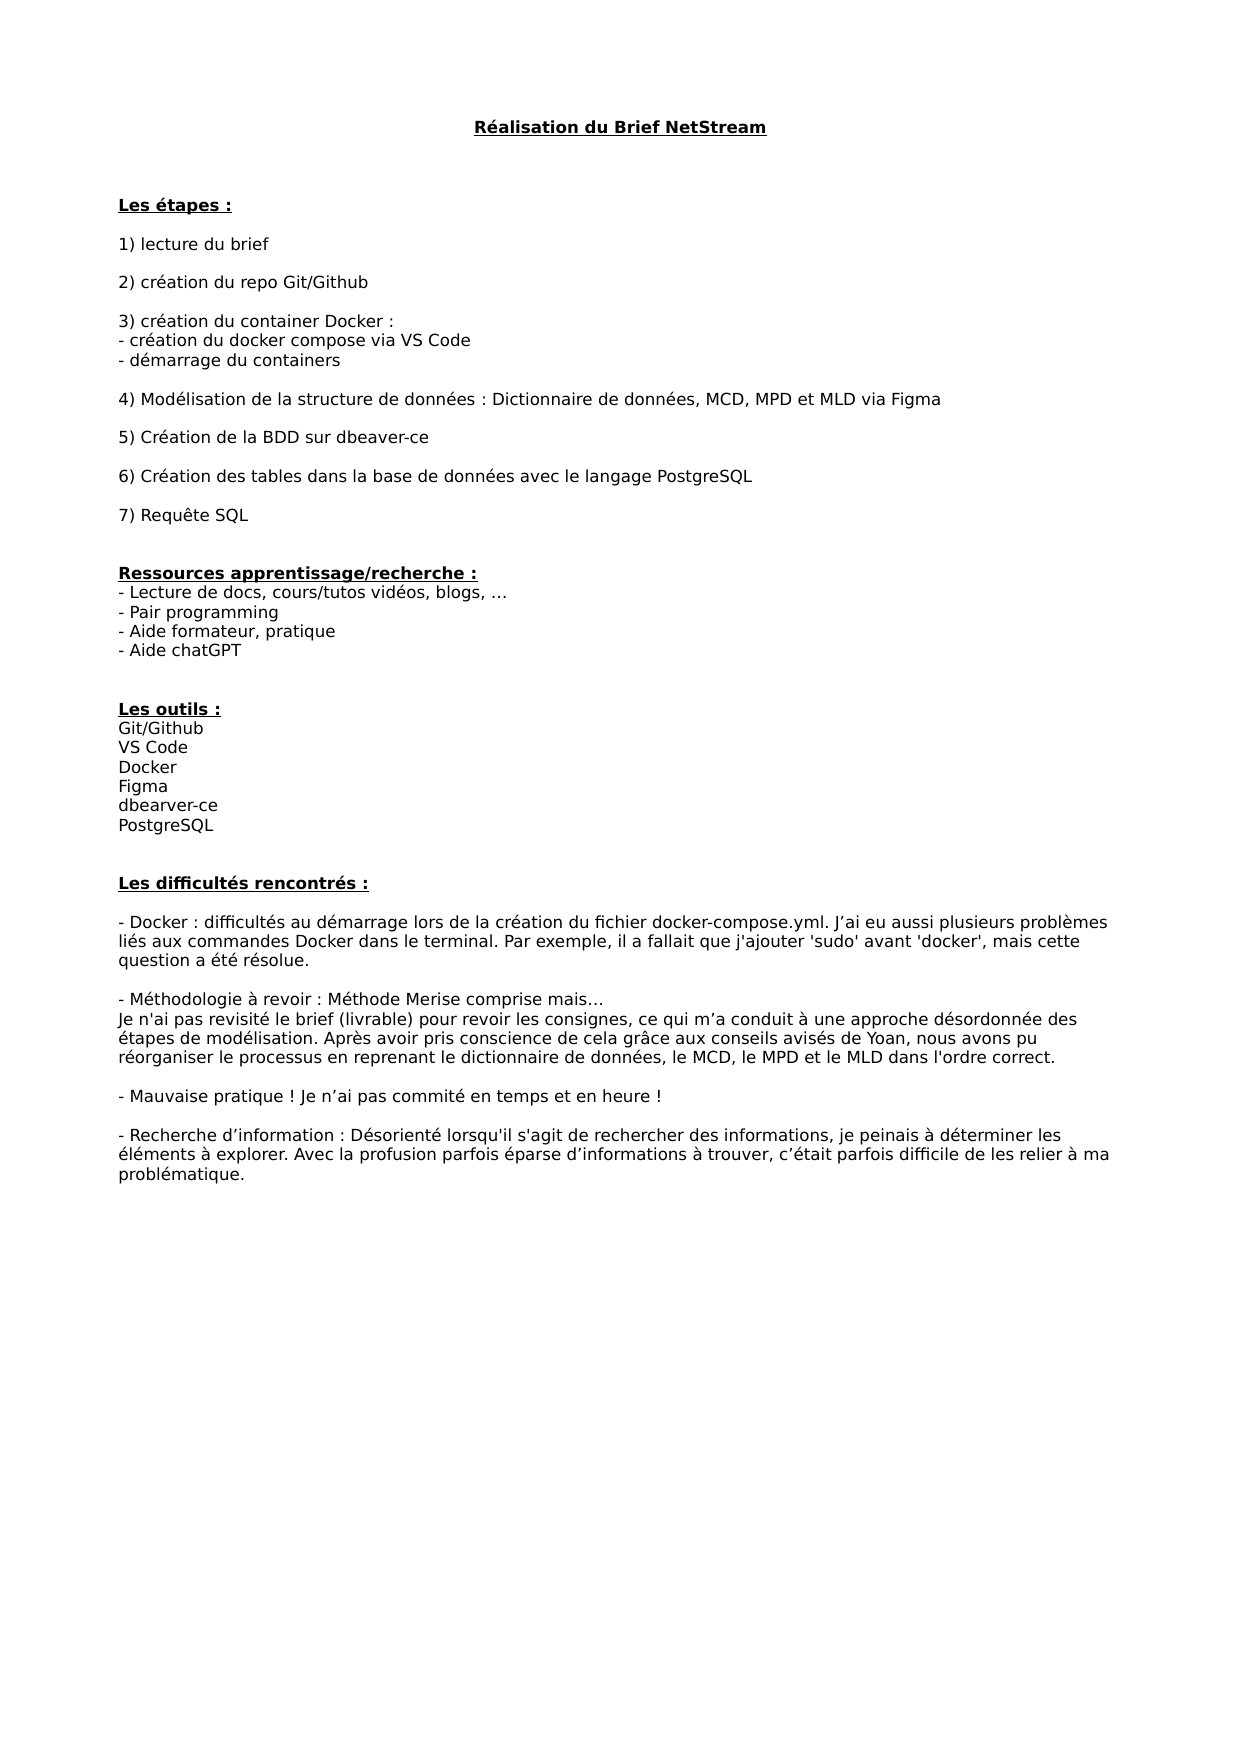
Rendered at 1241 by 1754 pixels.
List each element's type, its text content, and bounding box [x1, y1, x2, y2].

text Docker [118, 757, 1122, 777]
text PostgreSQL [118, 816, 1122, 835]
text - Lecture de docs, cours/tutos vidéos, blogs, … [118, 583, 1122, 602]
text 7) Requête SQL [118, 506, 1122, 525]
text 4) Modélisation de la structure de données : Dictionnaire de données, MCD, MPD et MLD via Figma [118, 389, 1122, 409]
text Les outils : [118, 699, 1122, 719]
text Figma [118, 777, 1122, 796]
text 3) création du container Docker : [118, 312, 1122, 331]
text Git/Github [118, 719, 1122, 738]
text - Aide formateur, pratique [118, 622, 1122, 641]
text - Mauvaise pratique ! Je n’ai pas commité en temps et en heure ! [118, 1087, 1122, 1106]
text - Méthodologie à revoir : Méthode Merise comprise mais… [118, 990, 1122, 1009]
text dbearver-ce [118, 796, 1122, 816]
text Ressources apprentissage/recherche : [118, 564, 1122, 583]
text 2) création du repo Git/Github [118, 273, 1122, 292]
text - Recherche d’information : Désorienté lorsqu'il s'agit de rechercher des informations, je peinais à déterminer les éléments à explorer. Avec la profusion parfois éparse d’informations à trouver, c’était parfois difficile de les relier à ma problématique. [118, 1126, 1122, 1184]
text Réalisation du Brief NetStream [118, 118, 1122, 137]
text - création du docker compose via VS Code [118, 331, 1122, 351]
text Les étapes : [118, 196, 1122, 215]
text - Aide chatGPT [118, 641, 1122, 661]
text 5) Création de la BDD sur dbeaver-ce [118, 428, 1122, 447]
text VS Code [118, 738, 1122, 757]
text - Docker : difficultés au démarrage lors de la création du fichier docker-compose.yml. J’ai eu aussi plusieurs problèmes liés aux commandes Docker dans le terminal. Par exemple, il a fallait que j'ajouter 'sudo' avant 'docker', mais cette question a été résolue. [118, 912, 1122, 971]
text - démarrage du containers [118, 351, 1122, 370]
text 6) Création des tables dans la base de données avec le langage PostgreSQL [118, 467, 1122, 486]
text Je n'ai pas revisité le brief (livrable) pour revoir les consignes, ce qui m’a conduit à une approche désordonnée des étapes de modélisation. Après avoir pris conscience de cela grâce aux conseils avisés de Yoan, nous avons pu réorganiser le processus en reprenant le dictionnaire de données, le MCD, le MPD et le MLD dans l'ordre correct. [118, 1009, 1122, 1067]
text Les difficultés rencontrés : [118, 874, 1122, 893]
text - Pair programming [118, 602, 1122, 622]
text 1) lecture du brief [118, 234, 1122, 254]
